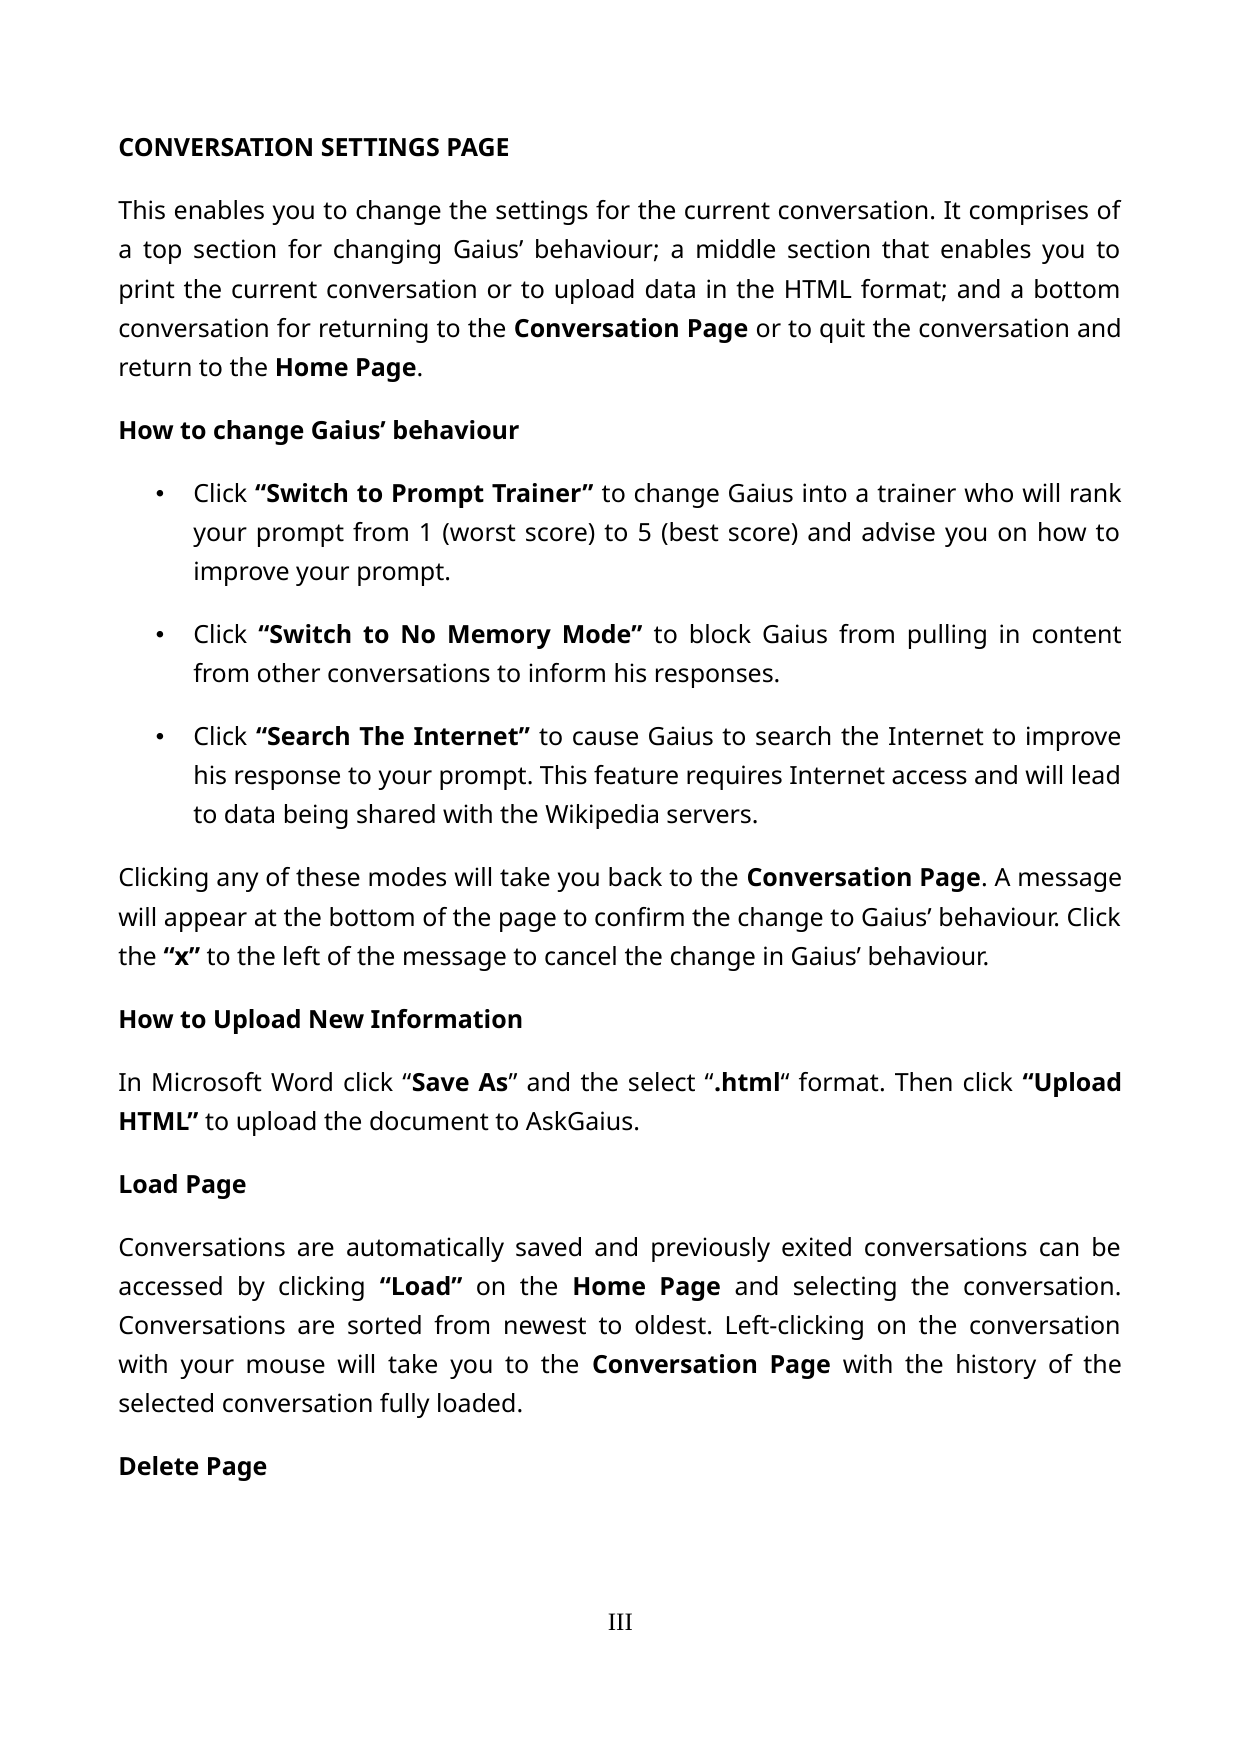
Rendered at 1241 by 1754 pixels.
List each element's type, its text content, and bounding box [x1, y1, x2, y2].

text How to Upload New Information [118, 1001, 1122, 1035]
text CONVERSATION SETTINGS PAGE [118, 130, 1122, 164]
list Click “Search The Internet” to cause Gaius to search the Internet to improve his response to your prompt. This feature requires Internet access and will lead to data being shared with the Wikipedia servers. [156, 719, 1122, 831]
text How to change Gaius’ behaviour [118, 412, 1122, 447]
text Delete Page [118, 1449, 1122, 1483]
text Load Page [118, 1166, 1122, 1200]
text Conversations are automatically saved and previously exited conversations can be accessed by clicking “Load” on the Home Page and selecting the conversation. Conversations are sorted from newest to oldest. Left-clicking on the conversation with your mouse will take you to the Conversation Page with the history of the selected conversation fully loaded. [118, 1229, 1122, 1420]
text This enables you to change the settings for the current conversation. It comprises of a top section for changing Gaius’ behaviour; a middle section that enables you to print the current conversation or to upload data in the HTML format; and a bottom conversation for returning to the Conversation Page or to quit the conversation and return to the Home Page. [118, 193, 1122, 384]
text In Microsoft Word click “Save As” and the select “.html“ format. Then click “Upload HTML” to upload the document to AskGaius. [118, 1064, 1122, 1137]
list Click “Switch to No Memory Mode” to block Gaius from pulling in content from other conversations to inform his responses. [156, 617, 1122, 690]
text Clicking any of these modes will take you back to the Conversation Page. A message will appear at the bottom of the page to confirm the change to Gaius’ behaviour. Click the “x” to the left of the message to cancel the change in Gaius’ behaviour. [118, 860, 1122, 972]
list Click “Switch to Prompt Trainer” to change Gaius into a trainer who will rank your prompt from 1 (worst score) to 5 (best score) and advise you on how to improve your prompt. [156, 475, 1122, 588]
